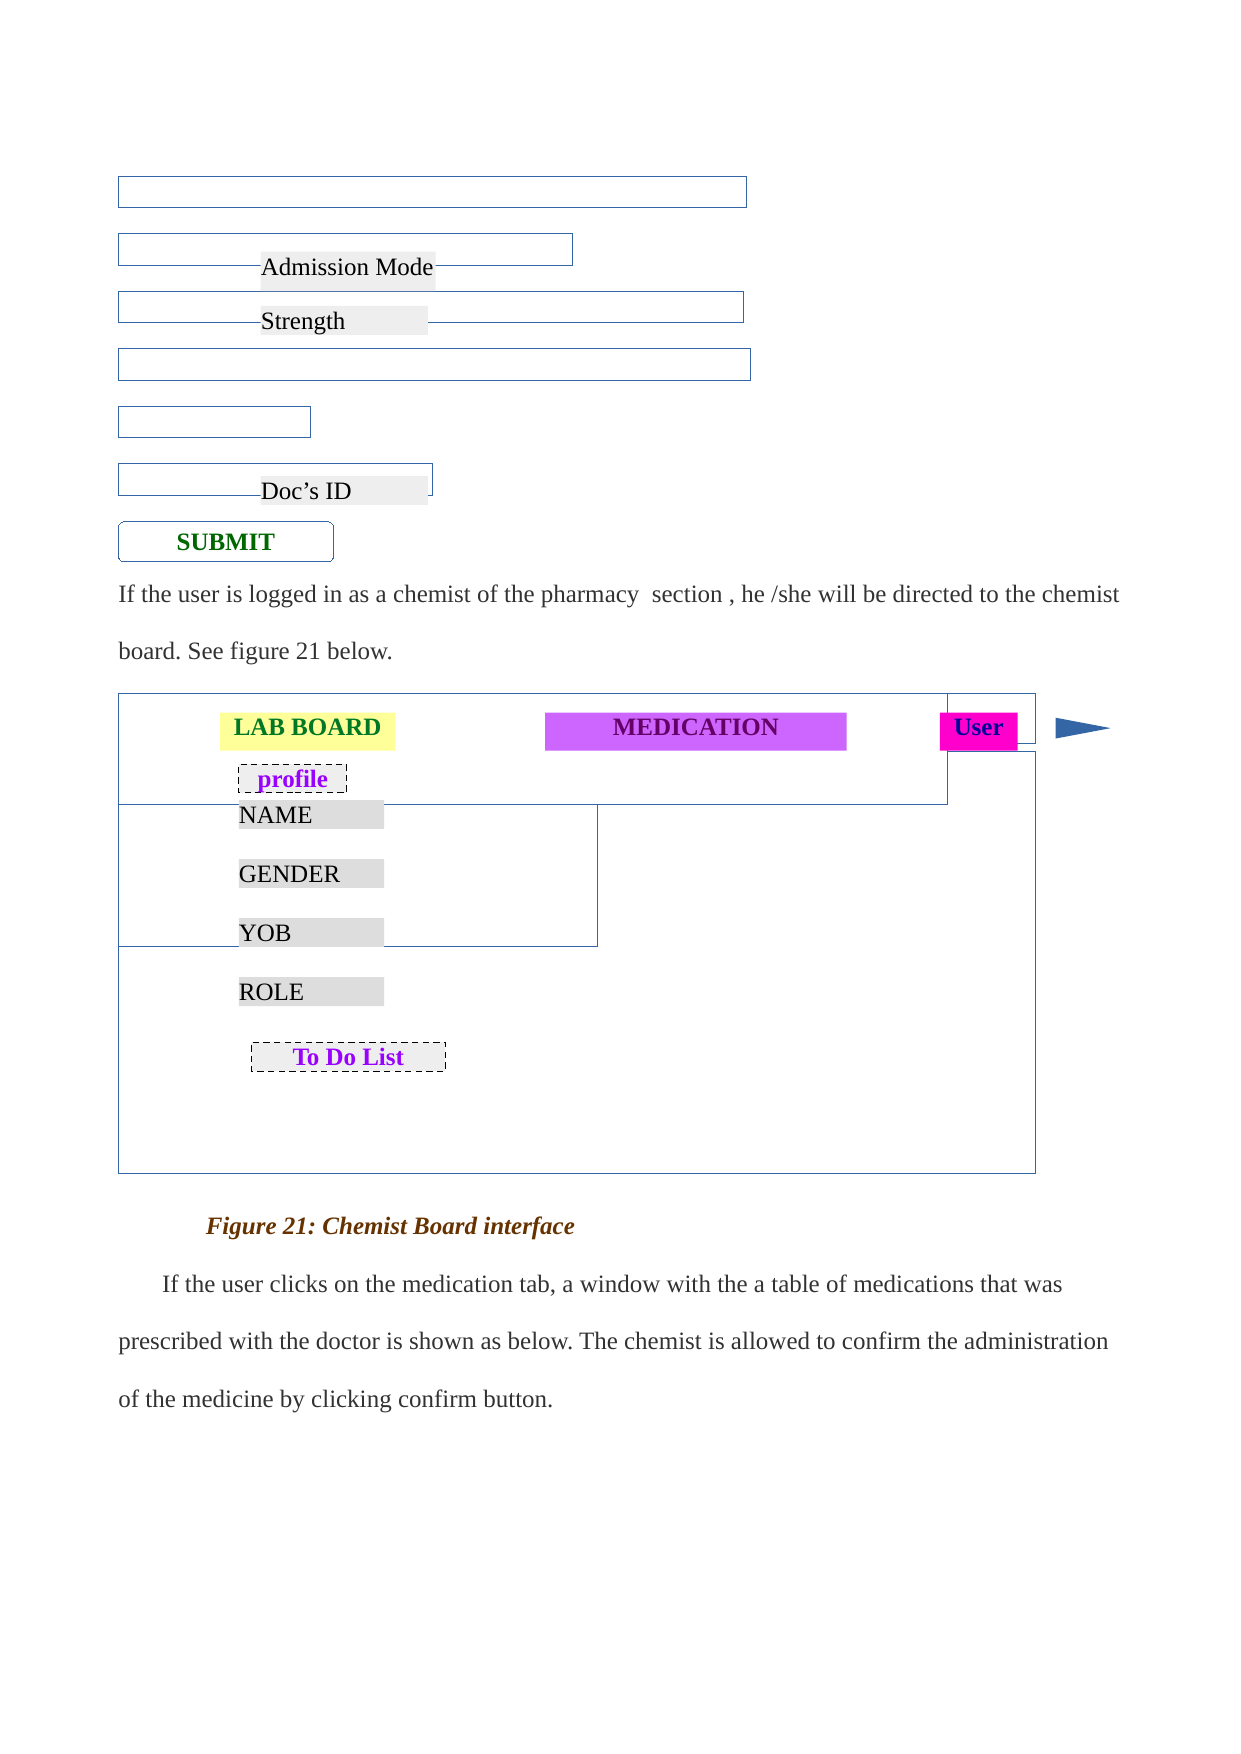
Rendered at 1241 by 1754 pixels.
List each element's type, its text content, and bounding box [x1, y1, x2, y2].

text If the user clicks on the medication tab, a window with the a table of medications that was prescribed with the doctor is shown as below. The chemist is allowed to confirm the administration of the medicine by clicking confirm button. [118, 1269, 1122, 1413]
text If the user is logged in as a chemist of the pharmacy section , he /she will be directed to the chemist board. See figure 21 below. [118, 579, 1122, 665]
text Figure 21: Chemist Board interface [118, 1211, 1122, 1240]
